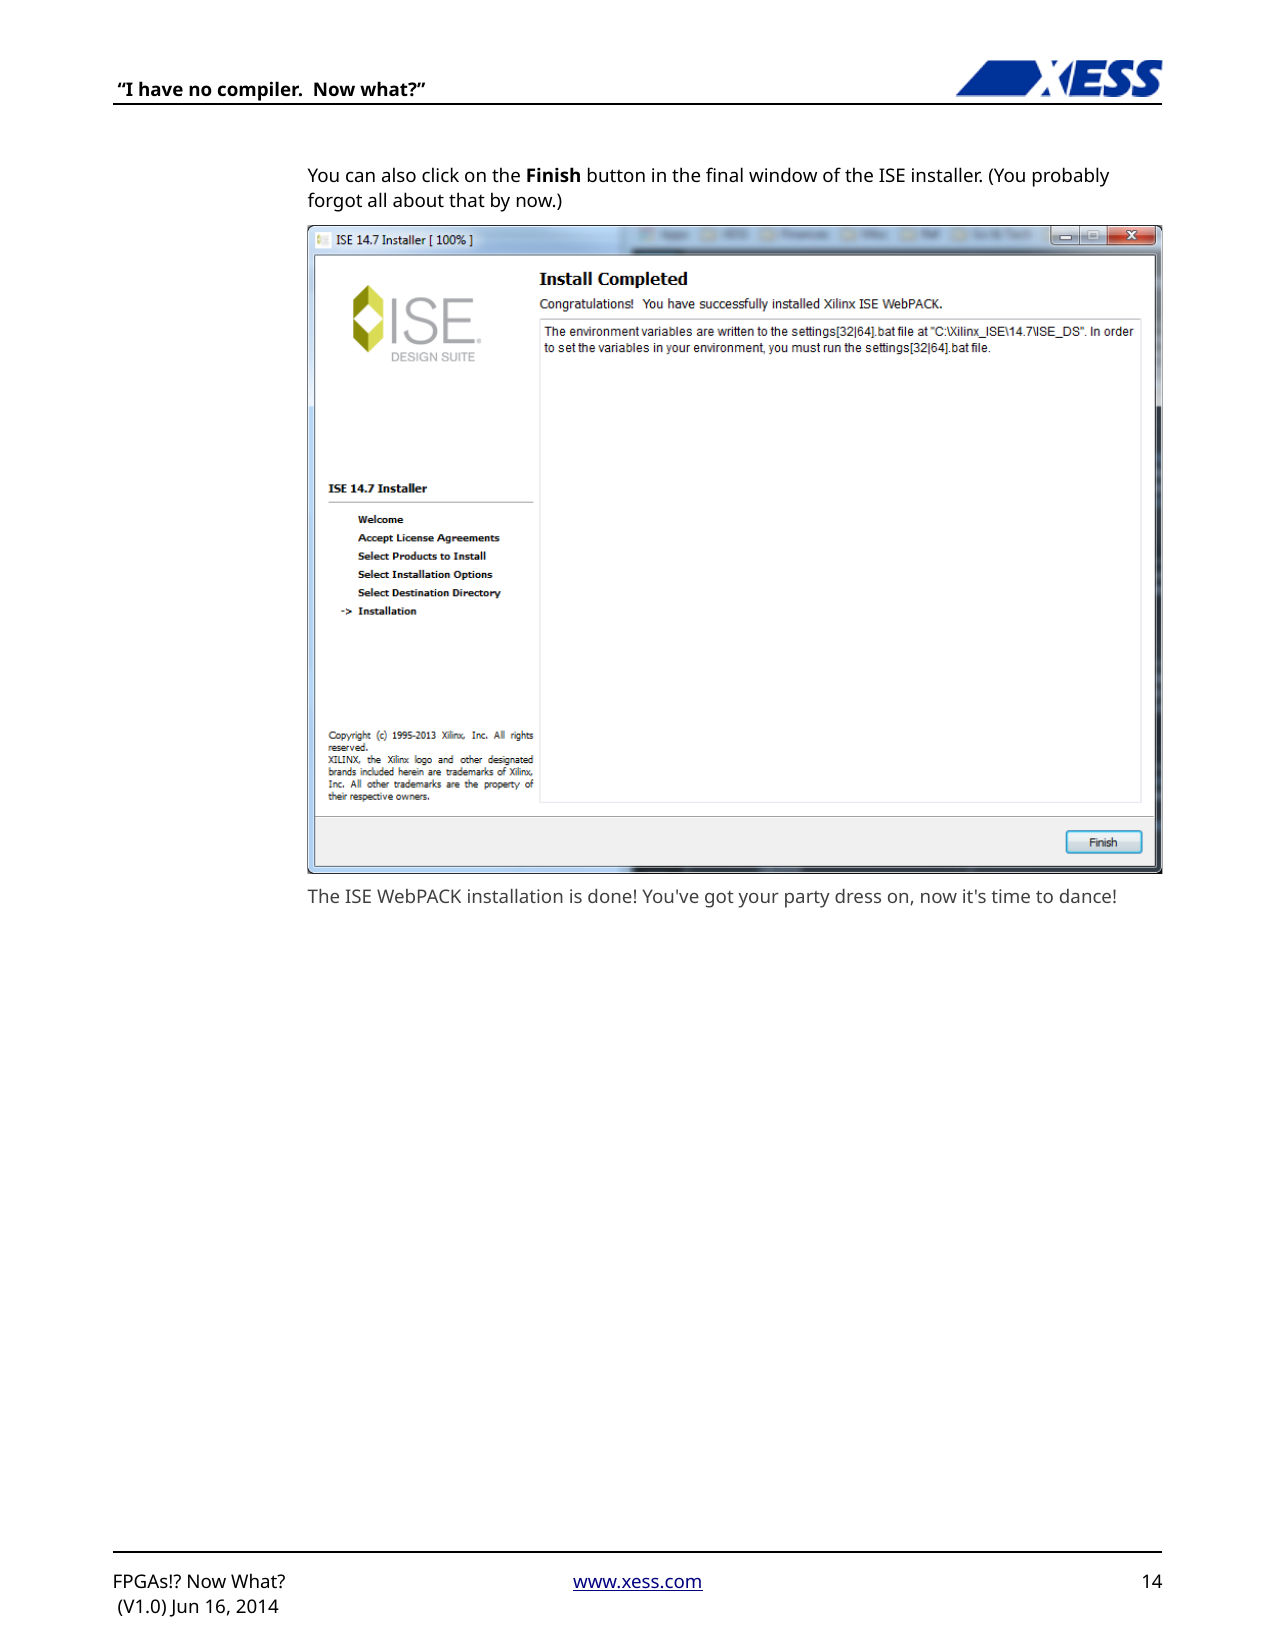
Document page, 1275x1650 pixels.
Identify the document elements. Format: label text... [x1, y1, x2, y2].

text The ISE WebPACK installation is done! You've got your party dress on, now it's time to dance! [307, 883, 1162, 908]
picture [955, 60, 1163, 97]
picture [307, 225, 1163, 874]
text You can also click on the Finish button in the final window of the ISE installer. (You probably forgot all about that by now.) [307, 162, 1162, 213]
